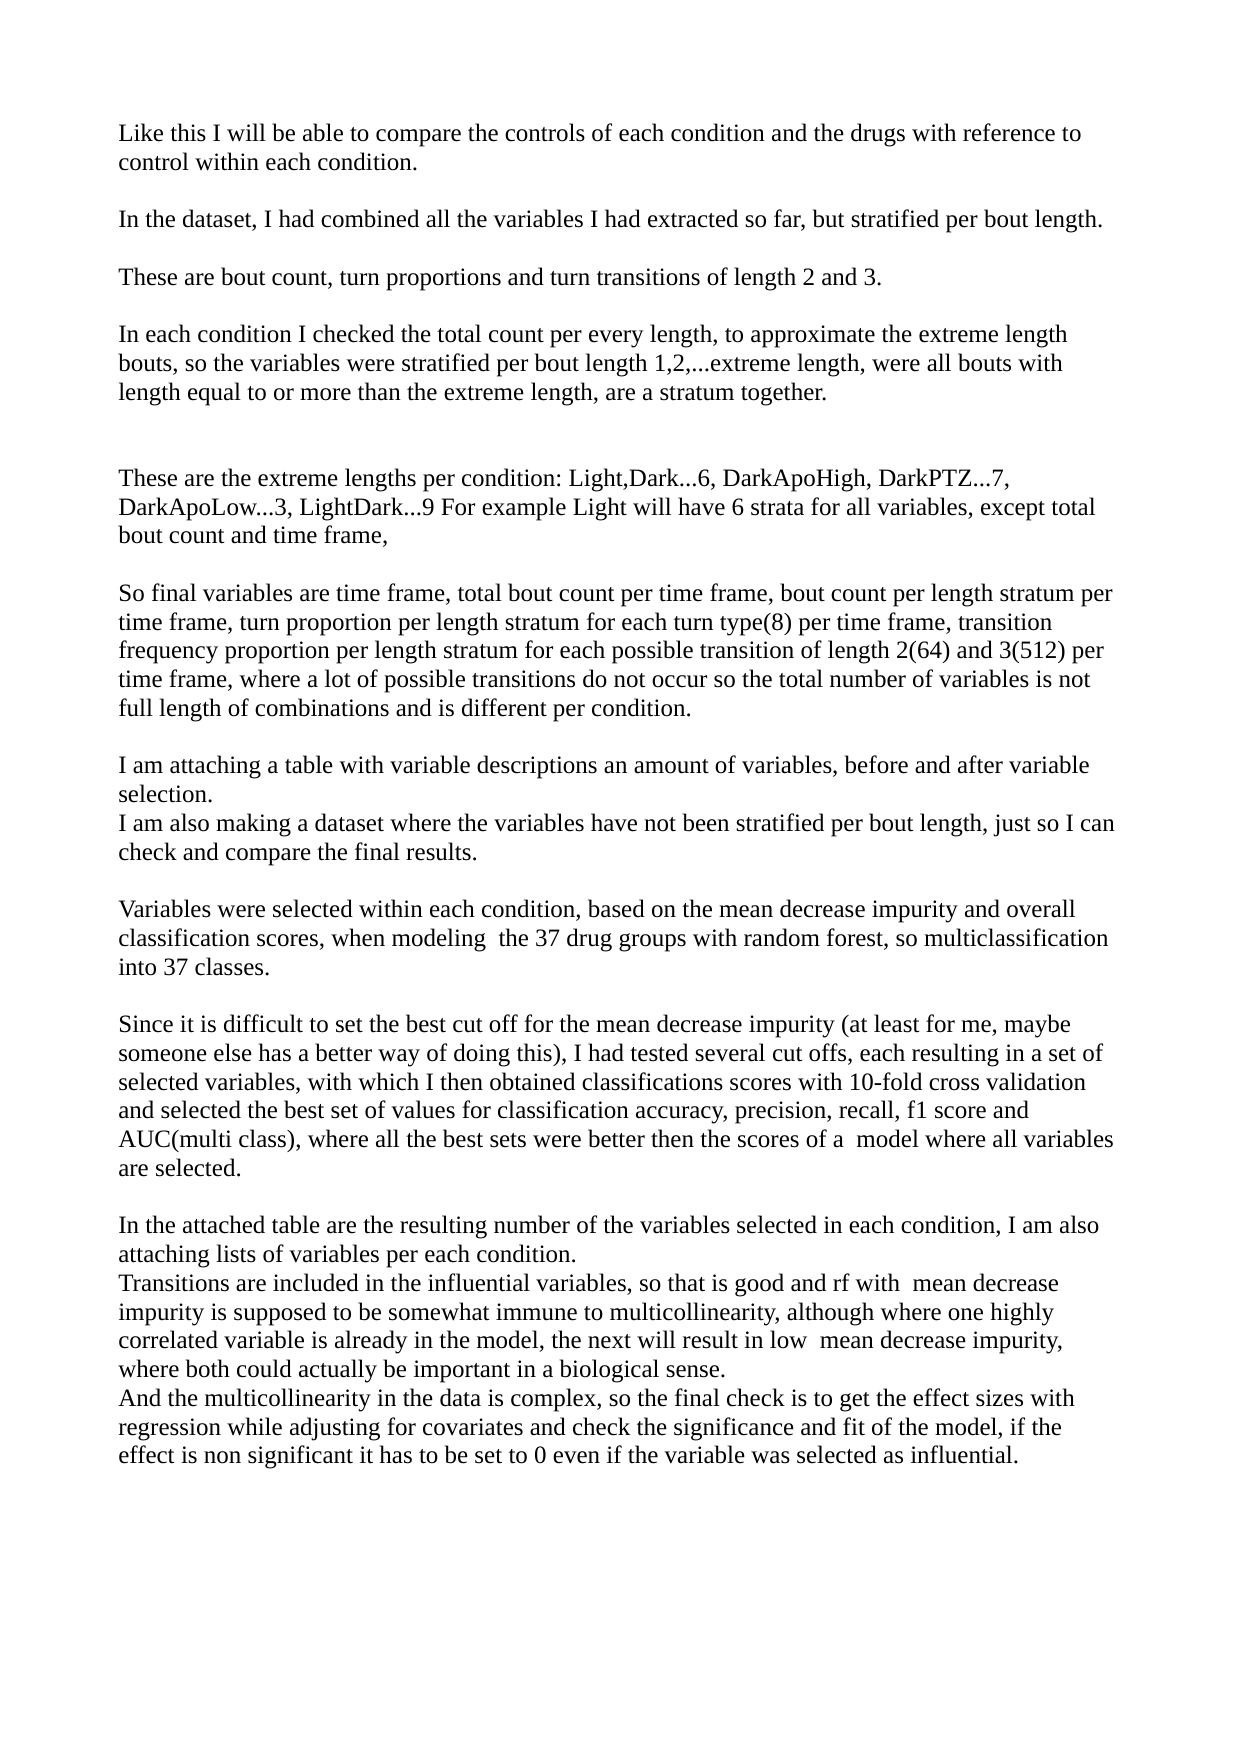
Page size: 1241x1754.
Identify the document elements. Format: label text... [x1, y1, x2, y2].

text Transitions are included in the influential variables, so that is good and rf with mean decrease impurity is supposed to be somewhat immune to multicollinearity, although where one highly correlated variable is already in the model, the next will result in low mean decrease impurity, where both could actually be important in a biological sense. [118, 1268, 1122, 1383]
text And the multicollinearity in the data is complex, so the final check is to get the effect sizes with regression while adjusting for covariates and check the significance and fit of the model, if the effect is non significant it has to be set to 0 even if the variable was selected as influential. [118, 1383, 1122, 1469]
text These are the extreme lengths per condition: Light,Dark...6, DarkApoHigh, DarkPTZ...7, DarkApoLow...3, LightDark...9 For example Light will have 6 strata for all variables, except total bout count and time frame, [118, 463, 1122, 549]
text In the dataset, I had combined all the variables I had extracted so far, but stratified per bout length. [118, 204, 1122, 233]
text These are bout count, turn proportions and turn transitions of length 2 and 3. [118, 262, 1122, 291]
text I am also making a dataset where the variables have not been stratified per bout length, just so I can check and compare the final results. [118, 808, 1122, 866]
text Variables were selected within each condition, based on the mean decrease impurity and overall classification scores, when modeling the 37 drug groups with random forest, so multiclassification into 37 classes. [118, 894, 1122, 981]
text I am attaching a table with variable descriptions an amount of variables, before and after variable selection. [118, 751, 1122, 808]
text Since it is difficult to set the best cut off for the mean decrease impurity (at least for me, maybe someone else has a better way of doing this), I had tested several cut offs, each resulting in a set of selected variables, with which I then obtained classifications scores with 10-fold cross validation and selected the best set of values for classification accuracy, precision, recall, f1 score and AUC(multi class), where all the best sets were better then the scores of a model where all variables are selected. [118, 1009, 1122, 1182]
text Like this I will be able to compare the controls of each condition and the drugs with reference to control within each condition. [118, 118, 1122, 176]
text So final variables are time frame, total bout count per time frame, bout count per length stratum per time frame, turn proportion per length stratum for each turn type(8) per time frame, transition frequency proportion per length stratum for each possible transition of length 2(64) and 3(512) per time frame, where a lot of possible transitions do not occur so the total number of variables is not full length of combinations and is different per condition. [118, 578, 1122, 722]
text In each condition I checked the total count per every length, to approximate the extreme length bouts, so the variables were stratified per bout length 1,2,...extreme length, were all bouts with length equal to or more than the extreme length, are a stratum together. [118, 319, 1122, 406]
text In the attached table are the resulting number of the variables selected in each condition, I am also attaching lists of variables per each condition. [118, 1211, 1122, 1268]
